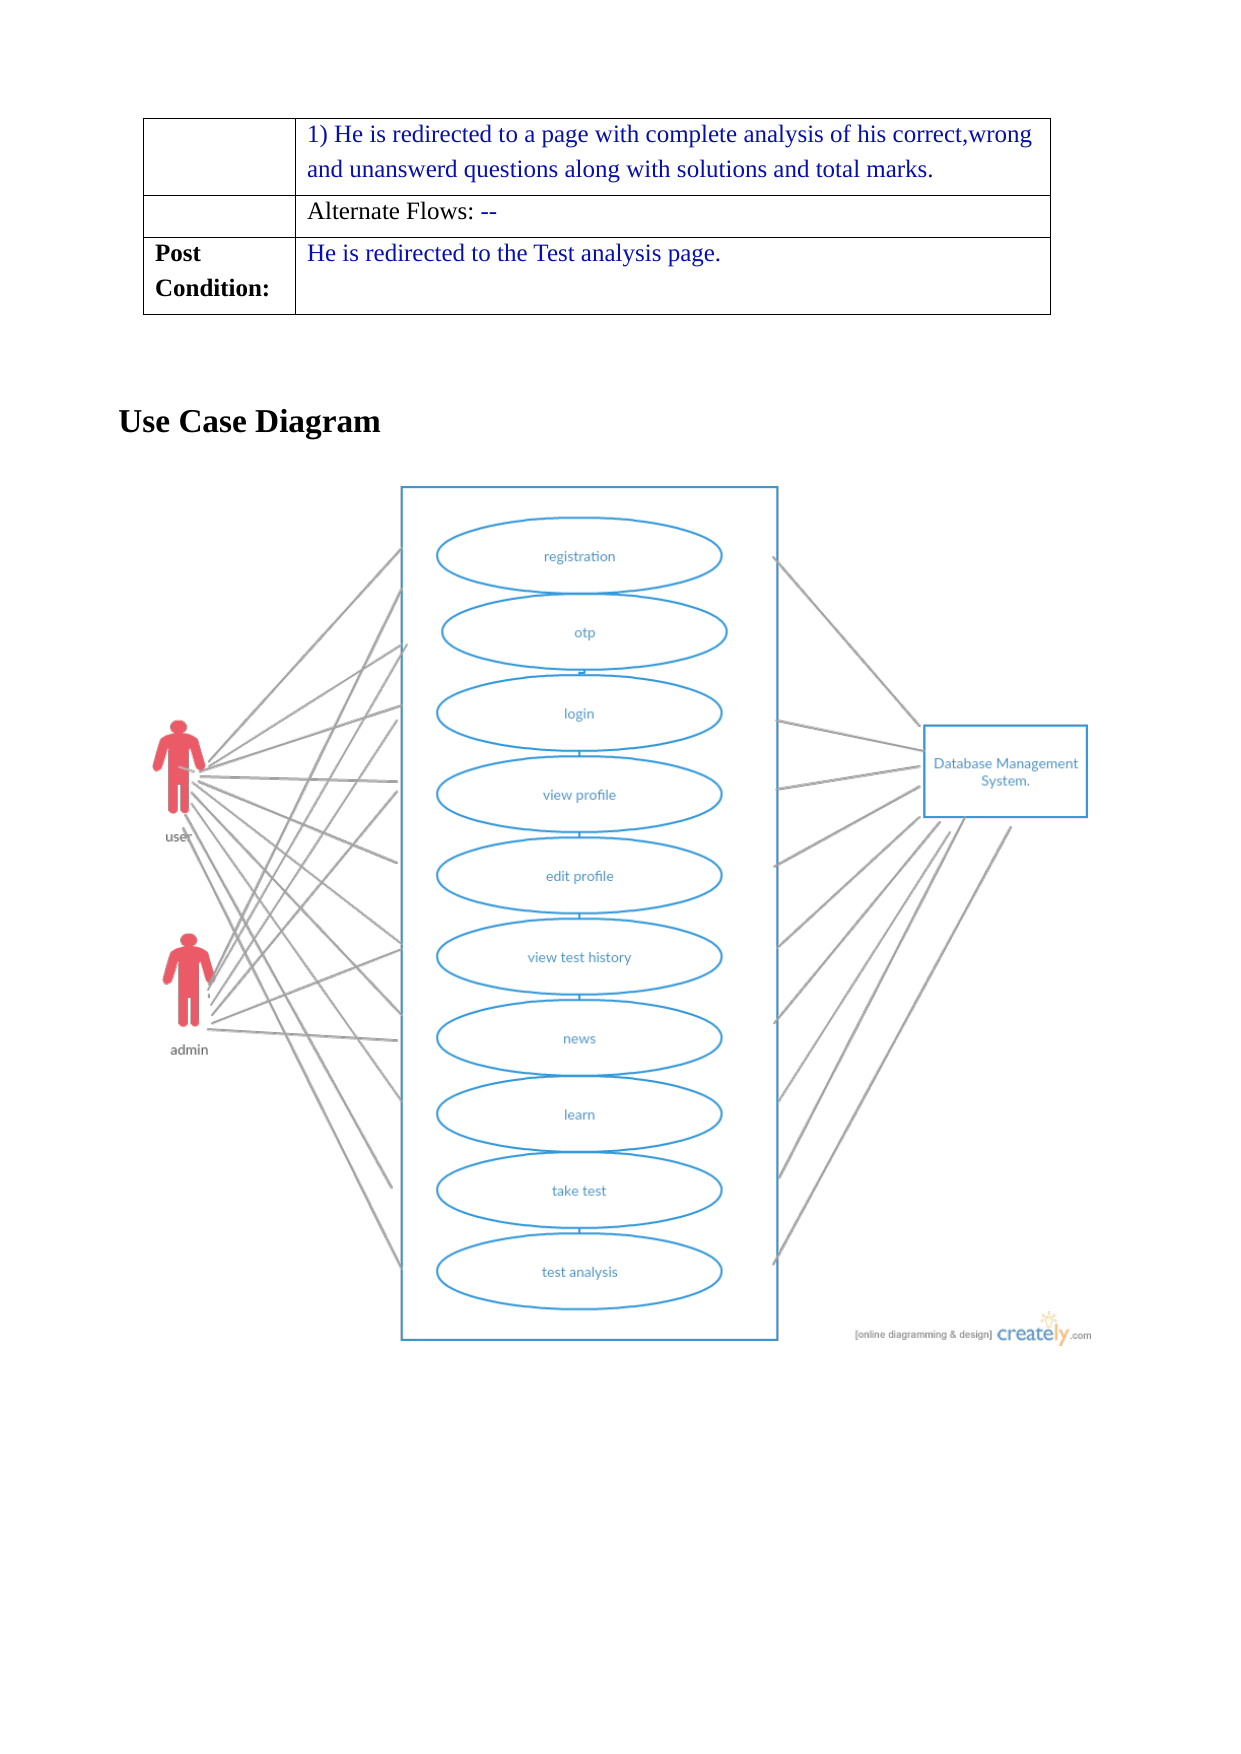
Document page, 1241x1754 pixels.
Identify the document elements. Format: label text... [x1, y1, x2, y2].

table_cell 1) He is redirected to a page with complete analysis of his correct,wrong and unanswerd questions along with solutions and total marks. [296, 119, 1050, 195]
table_cell [144, 196, 295, 237]
picture [143, 477, 1097, 1350]
text Use Case Diagram [118, 401, 1122, 439]
table_cell Alternate Flows: -- [296, 196, 1050, 237]
table_cell He is redirected to the Test analysis page. [296, 238, 1050, 314]
table_cell [144, 119, 295, 195]
table_cell Post Condition: [144, 238, 295, 314]
